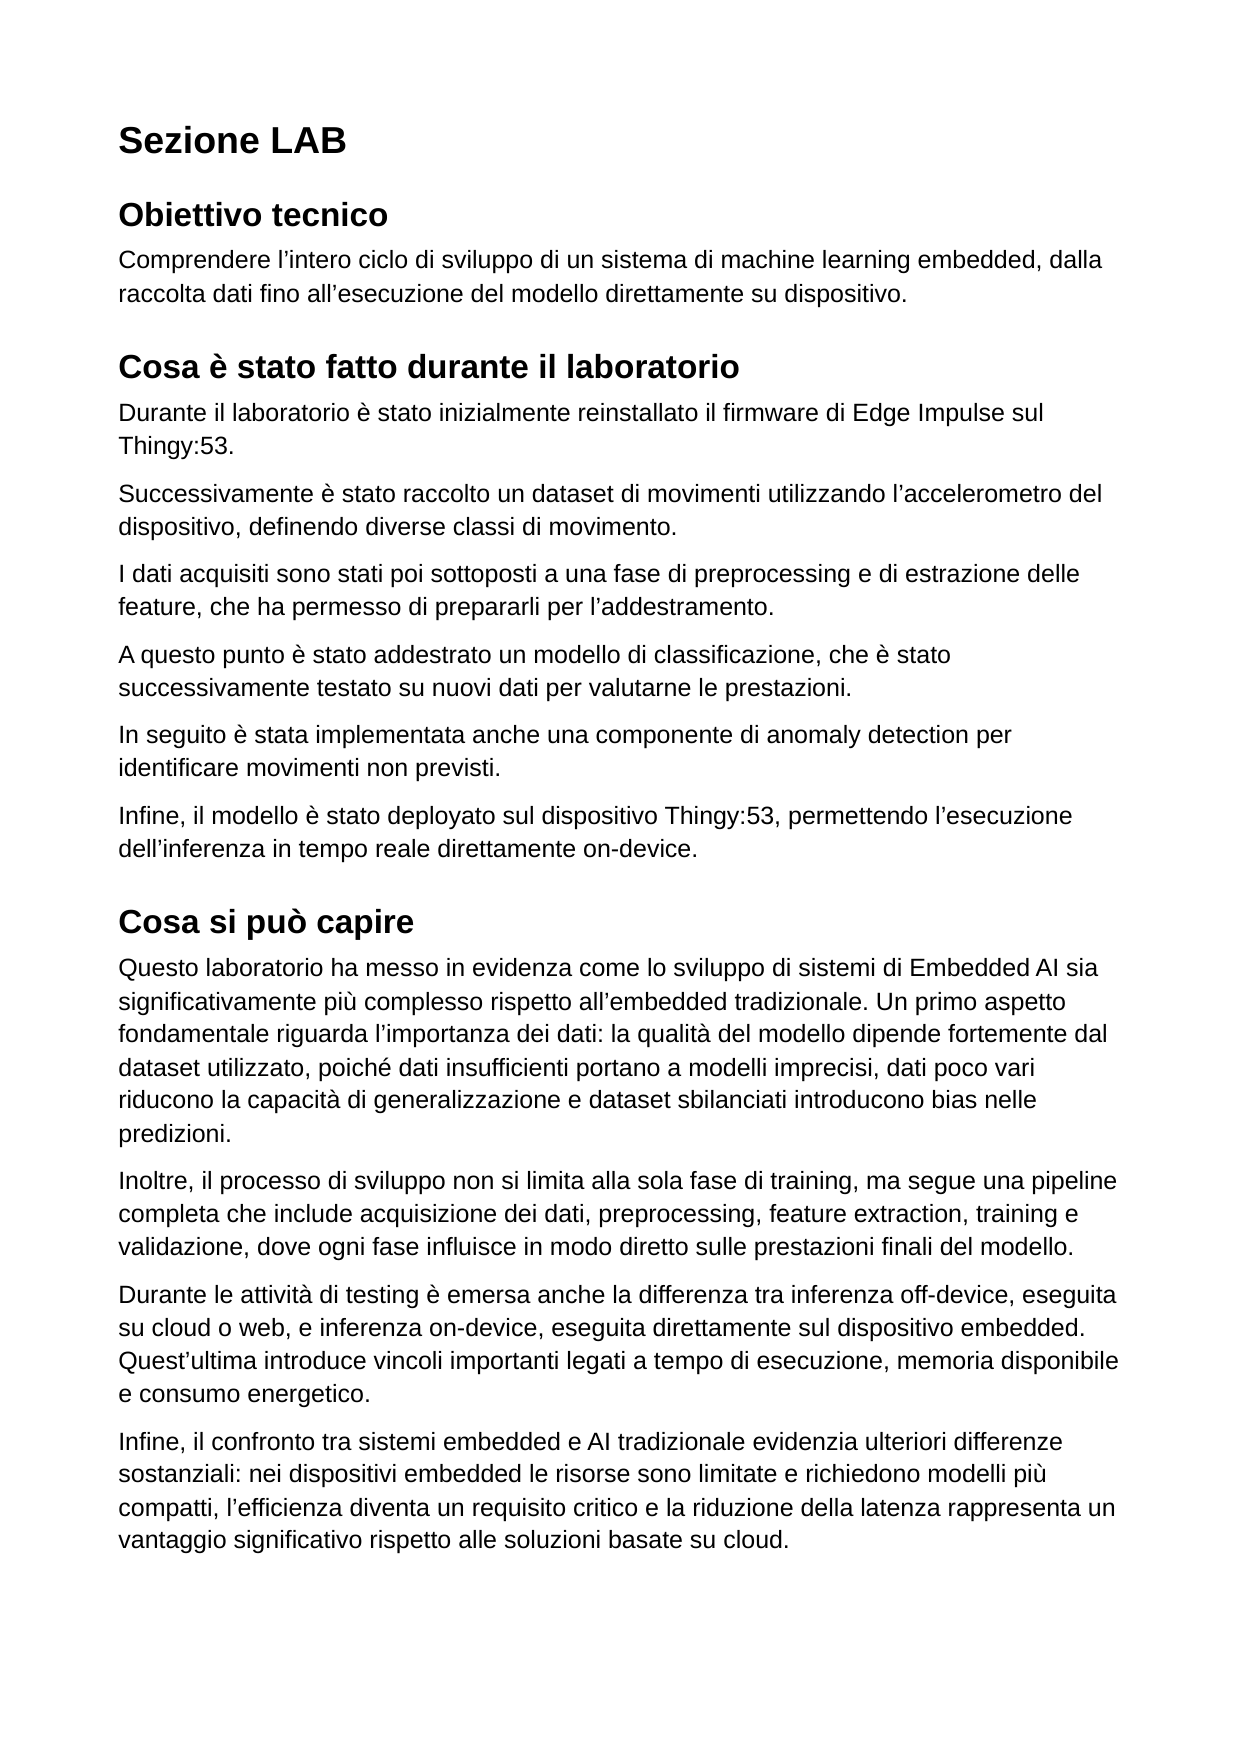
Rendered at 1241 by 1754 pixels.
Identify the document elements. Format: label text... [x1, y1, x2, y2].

subtitle Obiettivo tecnico [118, 194, 1122, 233]
text Durante il laboratorio è stato inizialmente reinstallato il firmware di Edge Impulse sul Thingy:53. [118, 398, 1122, 460]
text In seguito è stata implementata anche una componente di anomaly detection per identificare movimenti non previsti. [118, 720, 1122, 782]
text Comprendere l’intero ciclo di sviluppo di un sistema di machine learning embedded, dalla raccolta dati fino all’esecuzione del modello direttamente su dispositivo. [118, 246, 1122, 307]
text Infine, il modello è stato deployato sul dispositivo Thingy:53, permettendo l’esecuzione dell’inferenza in tempo reale direttamente on-device. [118, 801, 1122, 863]
text Successivamente è stato raccolto un dataset di movimenti utilizzando l’accelerometro del dispositivo, definendo diverse classi di movimento. [118, 478, 1122, 540]
subtitle Cosa si può capire [118, 902, 1122, 941]
subtitle Sezione LAB [118, 118, 1122, 161]
subtitle Cosa è stato fatto durante il laboratorio [118, 347, 1122, 385]
text Questo laboratorio ha messo in evidenza come lo sviluppo di sistemi di Embedded AI sia significativamente più complesso rispetto all’embedded tradizionale. Un primo aspetto fondamentale riguarda l’importanza dei dati: la qualità del modello dipende fortemente dal dataset utilizzato, poiché dati insufficienti portano a modelli imprecisi, dati poco vari riducono la capacità di generalizzazione e dataset sbilanciati introducono bias nelle predizioni. [118, 953, 1122, 1147]
text Inoltre, il processo di sviluppo non si limita alla sola fase di training, ma segue una pipeline completa che include acquisizione dei dati, preprocessing, feature extraction, training e validazione, dove ogni fase influisce in modo diretto sulle prestazioni finali del modello. [118, 1166, 1122, 1261]
text A questo punto è stato addestrato un modello di classificazione, che è stato successivamente testato su nuovi dati per valutarne le prestazioni. [118, 640, 1122, 702]
text Infine, il confronto tra sistemi embedded e AI tradizionale evidenzia ulteriori differenze sostanziali: nei dispositivi embedded le risorse sono limitate e richiedono modelli più compatti, l’efficienza diventa un requisito critico e la riduzione della latenza rappresenta un vantaggio significativo rispetto alle soluzioni basate su cloud. [118, 1426, 1122, 1554]
text Durante le attività di testing è emersa anche la differenza tra inferenza off-device, eseguita su cloud o web, e inferenza on-device, eseguita direttamente sul dispositivo embedded. Quest’ultima introduce vincoli importanti legati a tempo di esecuzione, memoria disponibile e consumo energetico. [118, 1280, 1122, 1408]
text I dati acquisiti sono stati poi sottoposti a una fase di preprocessing e di estrazione delle feature, che ha permesso di prepararli per l’addestramento. [118, 559, 1122, 621]
